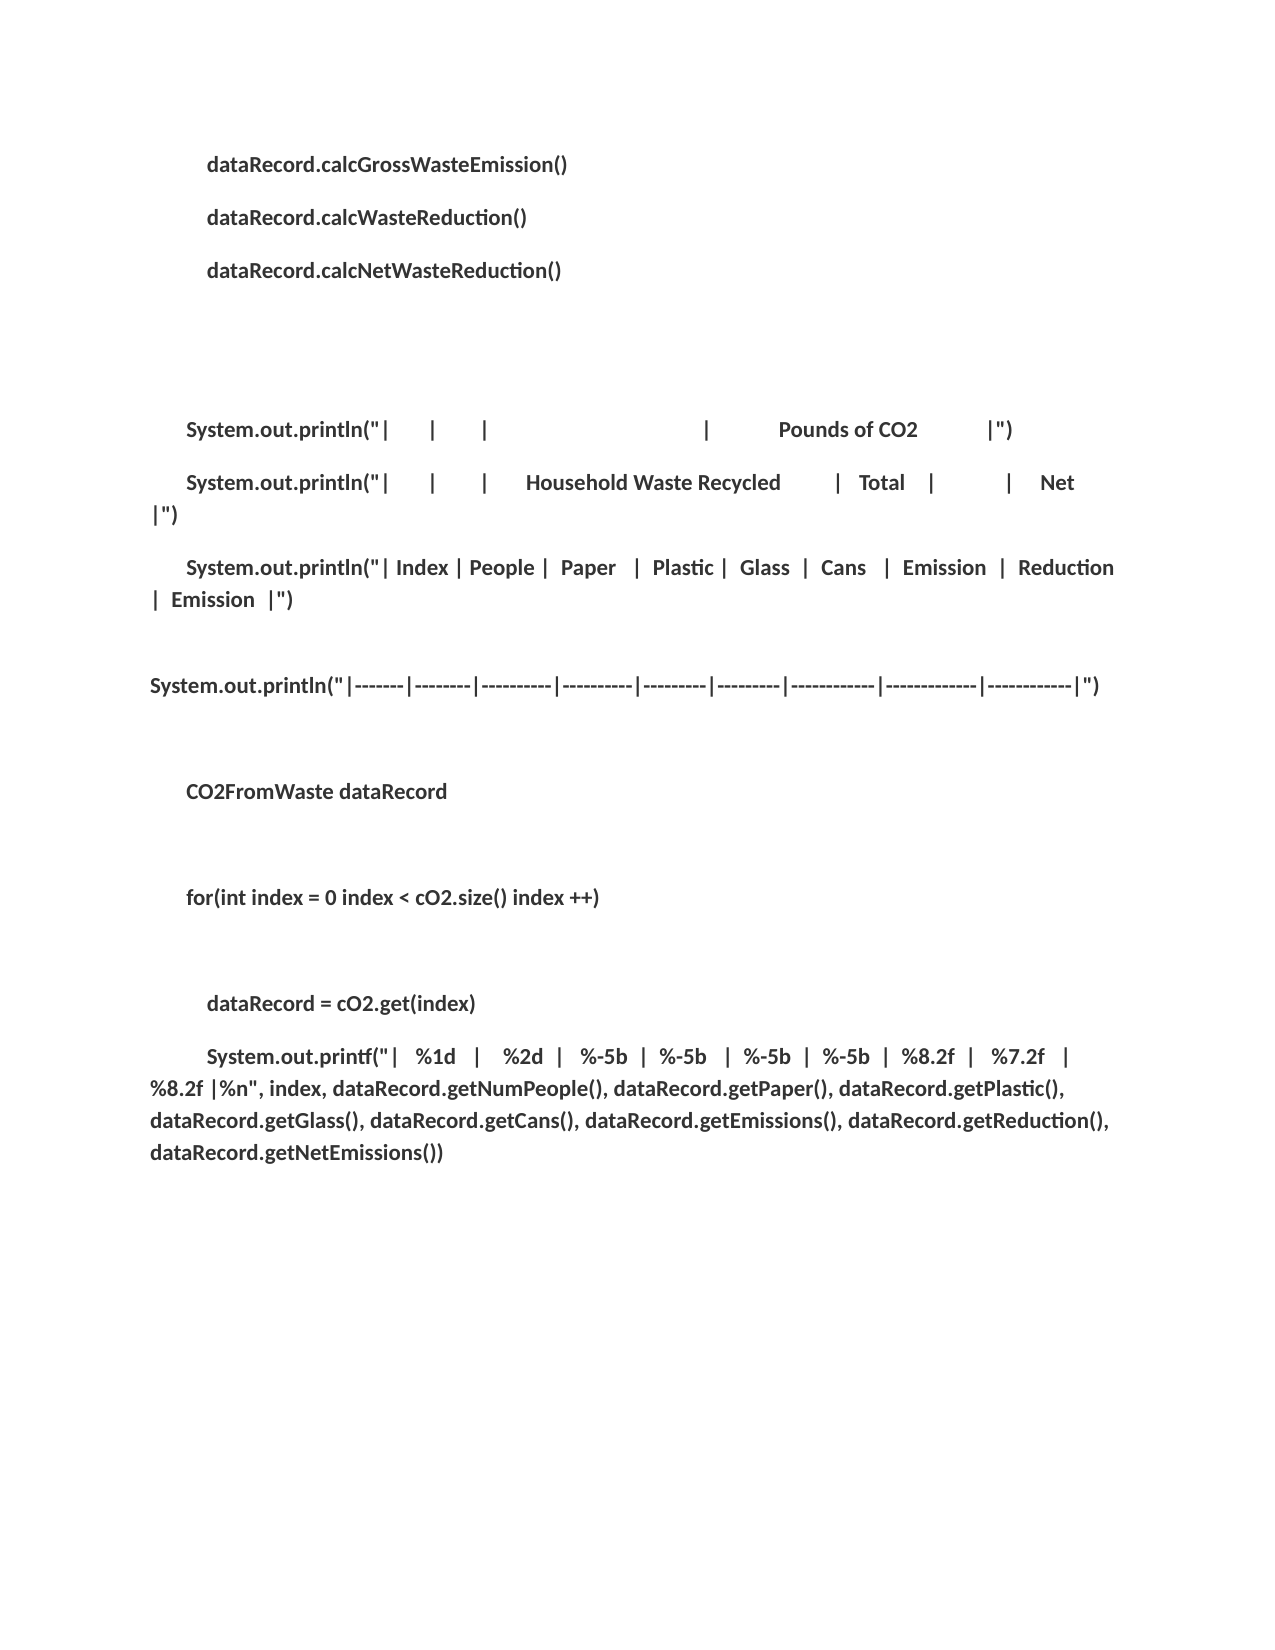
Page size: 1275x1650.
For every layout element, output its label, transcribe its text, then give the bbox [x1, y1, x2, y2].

text System.out.println("| Index | People | Paper | Plastic | Glass | Cans | Emission | Reduction | Emission |") [150, 553, 1125, 613]
text dataRecord.calcNetWasteReduction() [150, 256, 1125, 284]
text CO2FromWaste dataRecord [150, 777, 1125, 805]
text System.out.printf("| %1d | %2d | %-5b | %-5b | %-5b | %-5b | %8.2f | %7.2f | %8.2f |%n", index, dataRecord.getNumPeople(), dataRecord.getPaper(), dataRecord.getPlastic(), dataRecord.getGlass(), dataRecord.getCans(), dataRecord.getEmissions(), dataRecord.getReduction(), dataRecord.getNetEmissions()) [150, 1042, 1125, 1166]
text System.out.println("|-------|--------|----------|----------|---------|---------|------------|-------------|------------|") [150, 638, 1125, 699]
text for(int index = 0 index < cO2.size() index ++) [150, 883, 1125, 911]
text dataRecord = cO2.get(index) [150, 989, 1125, 1017]
text System.out.println("| | | | Pounds of CO2 |") [150, 415, 1125, 443]
text dataRecord.calcGrossWasteEmission() [150, 150, 1125, 178]
text dataRecord.calcWasteReduction() [150, 203, 1125, 231]
text System.out.println("| | | Household Waste Recycled | Total | | Net |") [150, 468, 1125, 528]
